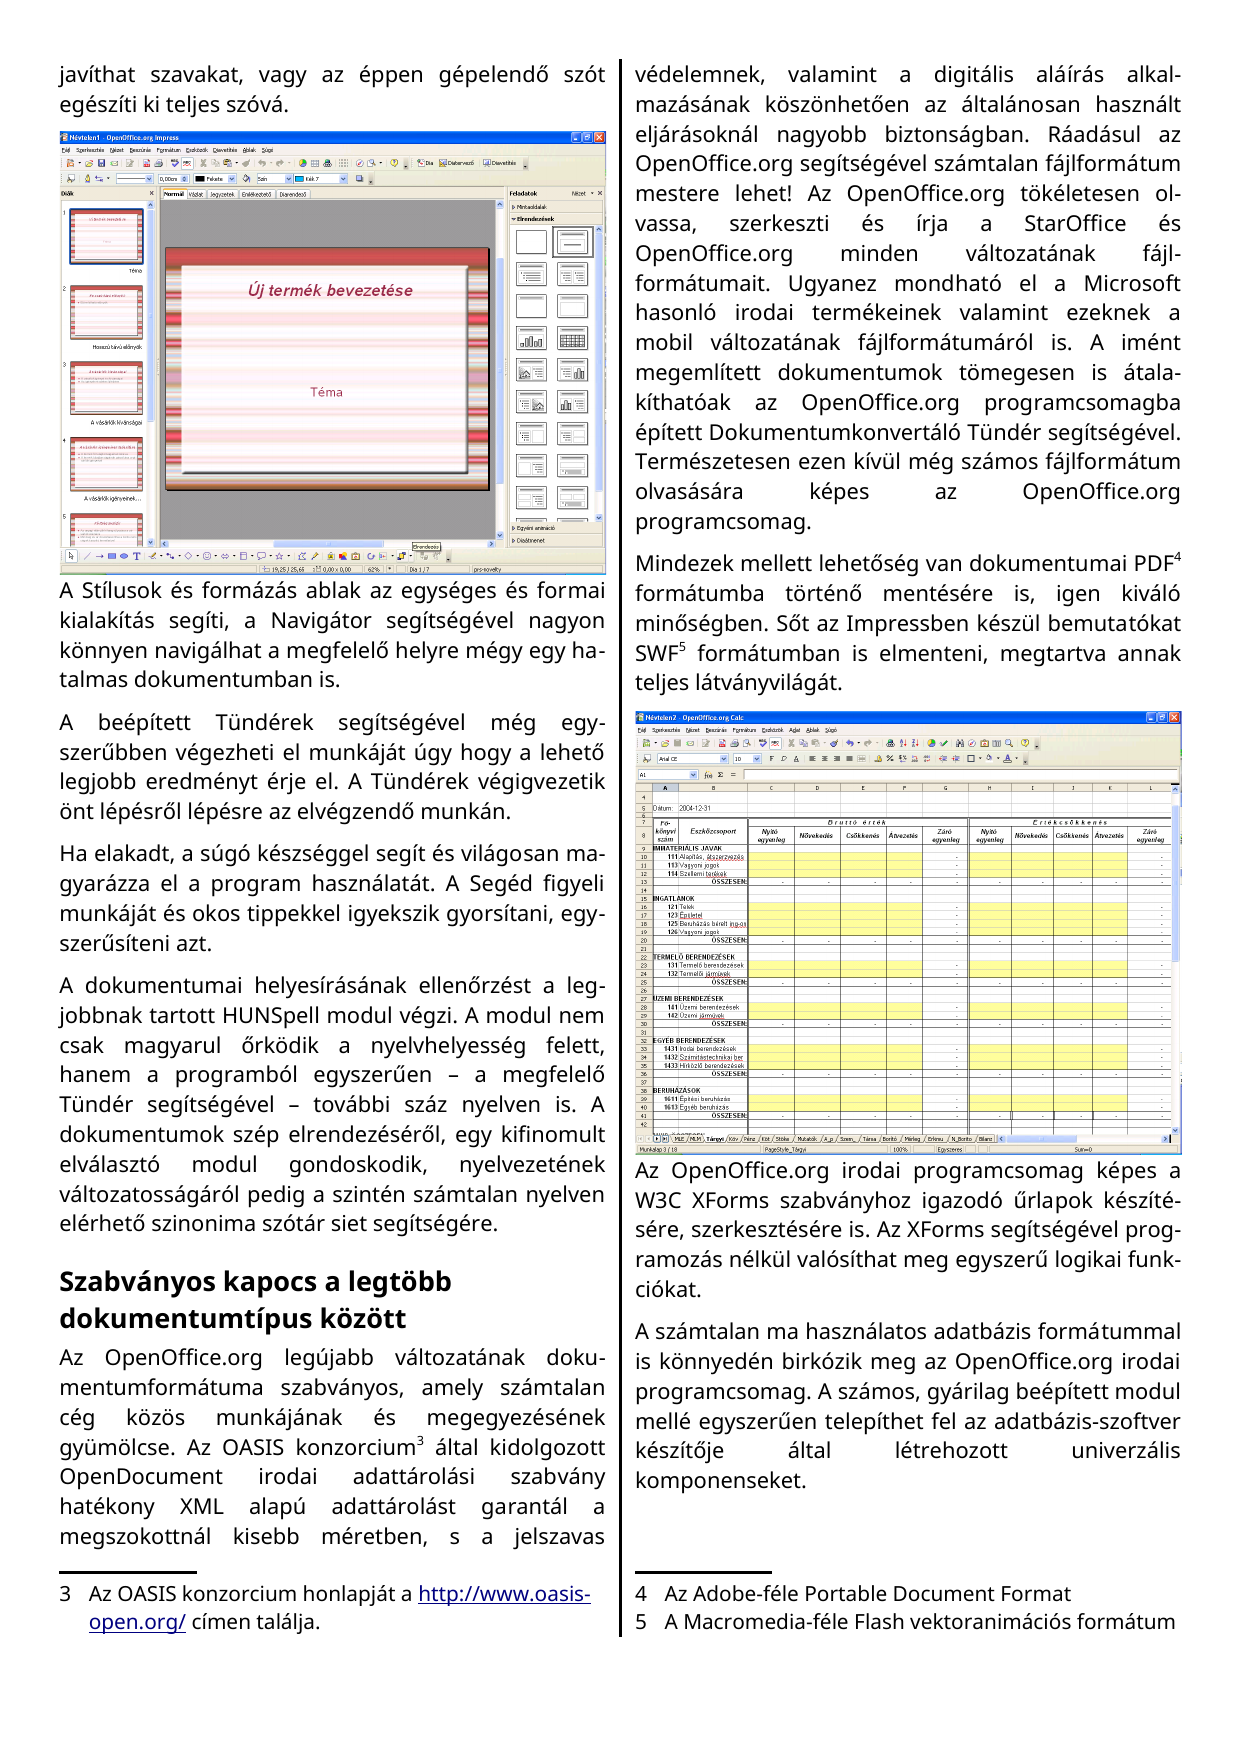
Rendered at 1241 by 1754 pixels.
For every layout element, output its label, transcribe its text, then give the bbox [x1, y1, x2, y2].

text Mindezek mellett lehetőség van dokumentu­mai PDF formátumba történő mentésére is, igen kiváló minőségben. Sőt az Impressben készül bemuta­tókat SWF for­mátumban is elmenteni, megtartva an­nak tel­jes lát­ványvilágát. [635, 548, 1181, 697]
subtitle Szabványos kapocs a legtöbb dokumentumtípus között [59, 1262, 605, 1336]
text A beépített Tündérek segítségével még egy­szerűbben végezheti el munkáját úgy hogy a lehető legjobb ered­ményt érje el. A Tündérek végigve­zetik önt lépésről lépésre az elvégzen­dő mun­kán. [59, 707, 605, 826]
picture [59, 131, 607, 575]
text Ha elakadt, a súgó készséggel segít és világo­san ma­gyarázza el a program használatát. A Segéd figyeli munkáját és okos tippekkel igyekszik gyorsítani, egy­szerűsíteni azt. [59, 838, 605, 957]
text A Stílusok és formázás ablak az egységes és for­mai kialakítás segíti, a Navigátor segítségé­vel nagyon könnyen navigálhat a megfelelő helyre mégy egy ha­talmas dokumentumban is. [59, 575, 605, 694]
text Az OpenOffice.org legújabb változatának doku­mentumformátuma szabványos, amely szám­talan cég kö­zös munkájának és megegyezésé­nek gyümölcse. Az OASIS konzorcium által ki­dolgozott OpenDocument irodai adattárolási szab­vány hatékony XML alapú adattárolást ga­rantál a megszokottnál kisebb méret­ben, s a jelszavas [59, 1342, 605, 1551]
text Az Adobe-féle Portable Document For­mat [635, 1579, 1181, 1607]
text A Macromedia-féle Flash vektoranimációs formátum [635, 1607, 1181, 1636]
picture [635, 711, 1182, 1155]
text javíthat szavakat, vagy az éppen gépe­lendő szót egészíti ki teljes szóvá. [59, 59, 605, 119]
text Az OpenOffice.org irodai programcsomag ké­pes a W3C XForms szabványhoz igazodó űrla­pok készíté­sére, szerkesztésére is. Az XForms segít­ségével prog­ramozás nélkül valósíthat meg egy­szerű logikai funk­ciókat. [635, 1155, 1181, 1304]
text A dokumentumai helyesírásának ellenőrzést a leg­jobbnak tartott HUNSpell modul végzi. A modul nem csak magyarul őrködik a nyelvhe­lyesség felett, hanem a programból egyszerű­en – a megfelelő Tündér segít­ségével – további száz nyelven is. A dokumentumok szép elren­dezéséről, egy kifinomult elválasztó modul gon­doskodik, nyelvezetének változatosságáról pe­dig a szintén számtalan nyelven elérhető szino­nima szótár siet segítségére. [59, 970, 605, 1238]
text A számtalan ma használatos adatbázis formá­tummal is könnyedén birkózik meg az OpenOffice.org irodai programcsomag. A szá­mos, gyárilag beépített modul mellé egyszerű­en telepíthet fel az adatbázis-szoftver készítője által létrehozott univerzális komponenseket. [635, 1316, 1181, 1495]
text védelemnek, valamint a digitális alá­írás alkal­mazásának köszönhetően az általáno­san hasz­nált eljárásoknál nagyobb biztonság­ban. Ráadá­sul az OpenOffice.org segítségével számtalan fájlformá­tum mestere lehet! Az OpenOffice.org tökéletesen ol­vassa, szerkeszti és írja a StarOffi­ce és OpenOffice.org minden változatának fájl­formátumait. Ugyanez mond­ható el a Microsoft hasonló irodai ter­mékeinek valamint ezeknek a mobil változatának fájlfor­mátumáról is. A imént megemlített dokumen­tumok tömegesen is átala­kíthatóak az OpenOffice.org prog­ramcsomagba épített Do­kumentumkonvertáló Tündér segítsé­gével. Természetesen ezen kívül még számos fájlfor­mátum olvasására képes az OpenOffice.org programcsomag. [635, 59, 1181, 536]
text Az OASIS konzorcium honlapját a http://www.oasis-open.org/ címen találja. [59, 1579, 605, 1636]
